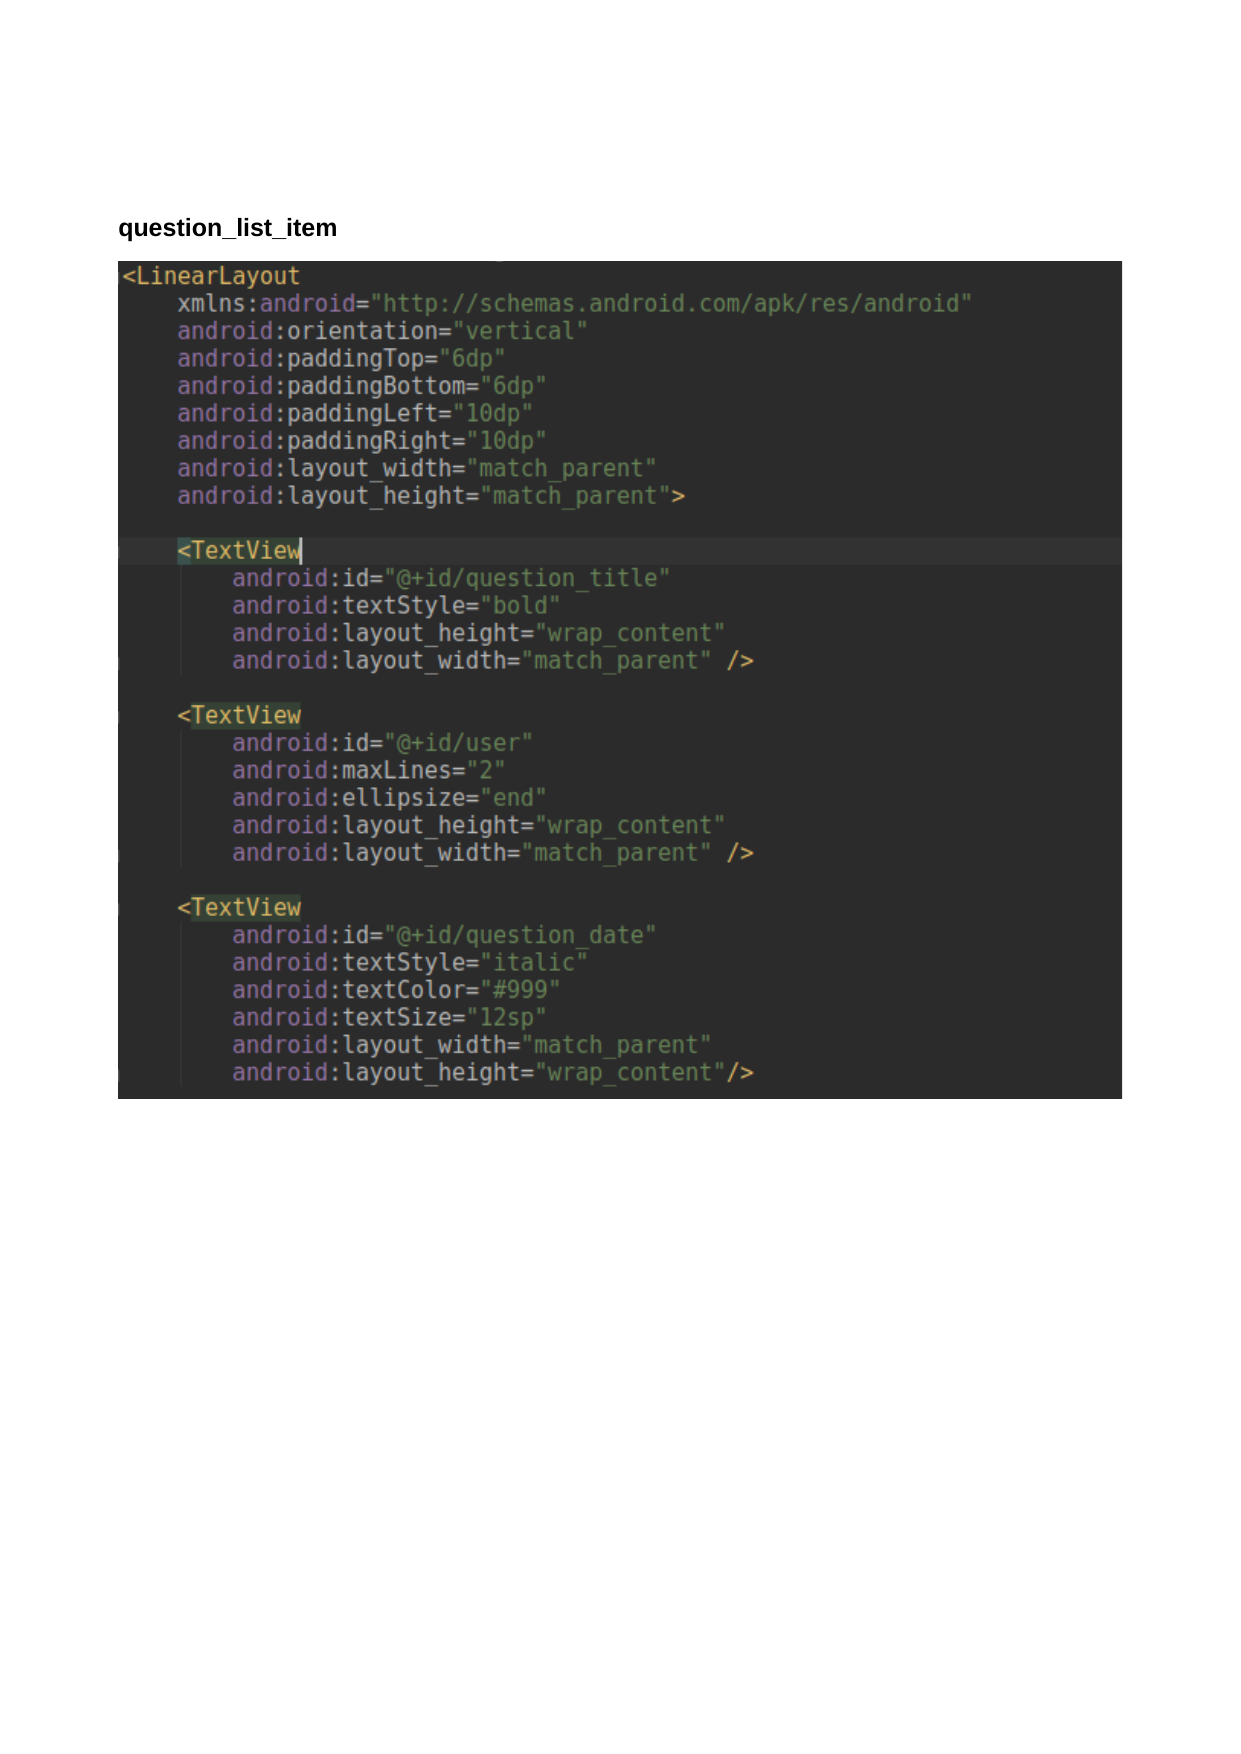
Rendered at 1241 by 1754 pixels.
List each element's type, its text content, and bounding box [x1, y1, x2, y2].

picture [118, 261, 1123, 1099]
text question_list_item [118, 213, 1122, 242]
